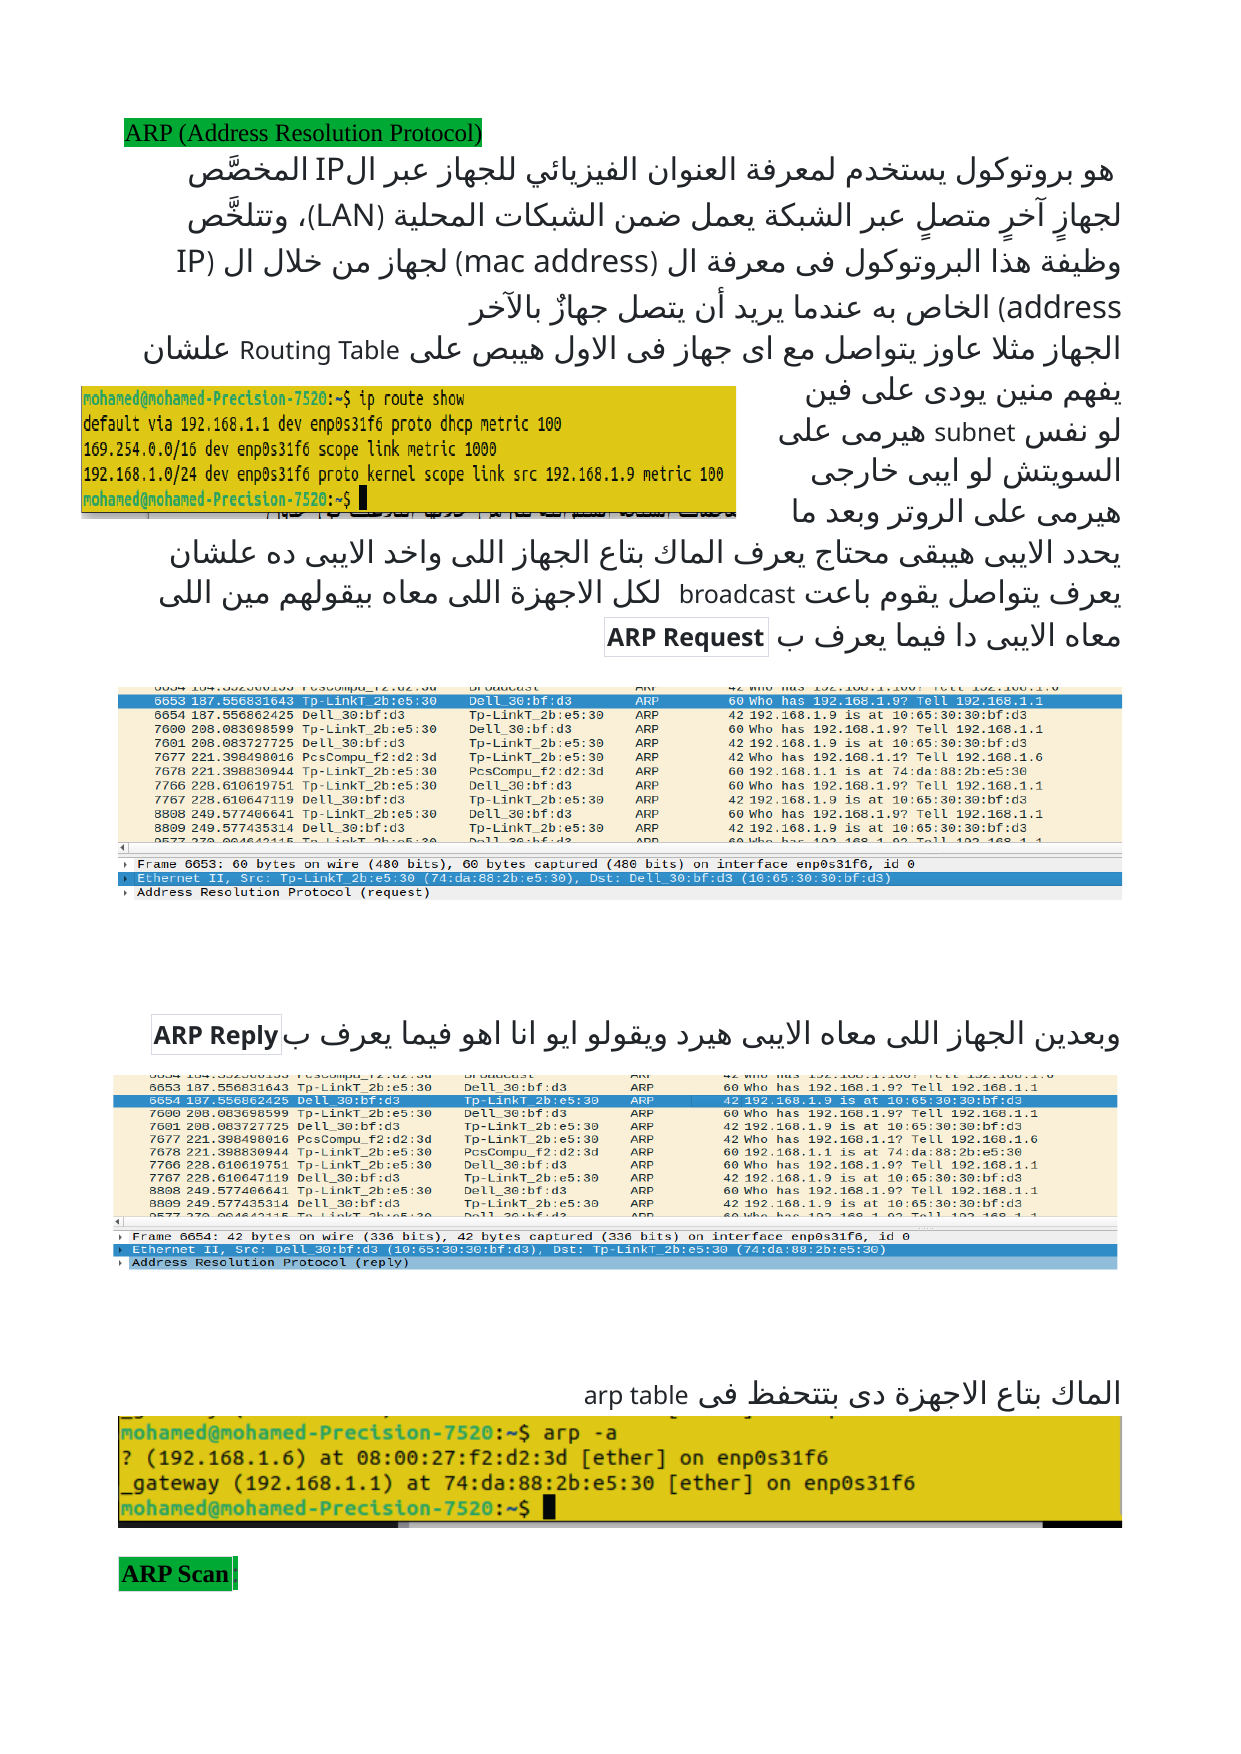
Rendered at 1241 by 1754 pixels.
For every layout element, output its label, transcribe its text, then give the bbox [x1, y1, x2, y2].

text ARP Scan [119, 1557, 232, 1591]
text هو بروتوكول يستخدم لمعرفة العنوان الفيزيائي للجهاز عبر الIP المخصَّص لجهازٍ آخرٍ متصلٍ عبر الشبكة يعمل ضمن الشبكات المحلية (LAN)، وتتلخَّص وظيفة هذا البروتوكول فى معرفة ال (mac address) لجهاز من خلال ال (IP address) الخاص به عندما يريد أن يتصل جهازٌ بالآخر [118, 147, 1122, 331]
text : [233, 1556, 1122, 1591]
text ARP (Address Resolution Protocol) [118, 118, 1122, 147]
picture [118, 687, 1123, 986]
text الماك بتاع الاجهزة دى بتتحفظ فى arp table [118, 1376, 1122, 1416]
text وبعدين الجهاز اللى معاه الايبى هيرد ويقولو ايو انا اهو فيما يعرف بARP Reply [118, 1014, 1122, 1057]
picture [113, 1075, 1118, 1348]
picture [81, 386, 737, 519]
picture [118, 1416, 1123, 1528]
text الجهاز مثلا عاوز يتواصل مع اى جهاز فى الاول هيبص على Routing Table علشان يفهم منين يودى على فين [118, 331, 1122, 413]
text لو نفس subnet هيرمى على السويتش لو ايبى خارجى هيرمى على الروتر وبعد ما يحدد الايبى هيبقى محتاج يعرف الماك بتاع الجهاز اللى واخد الايبى ده علشان يعرف يتواصل يقوم باعت broadcast لكل الاجهزة اللى معاه بيقولهم مين اللى معاه الايبى دا فيما يعرف ب ARP Request [118, 413, 1122, 659]
